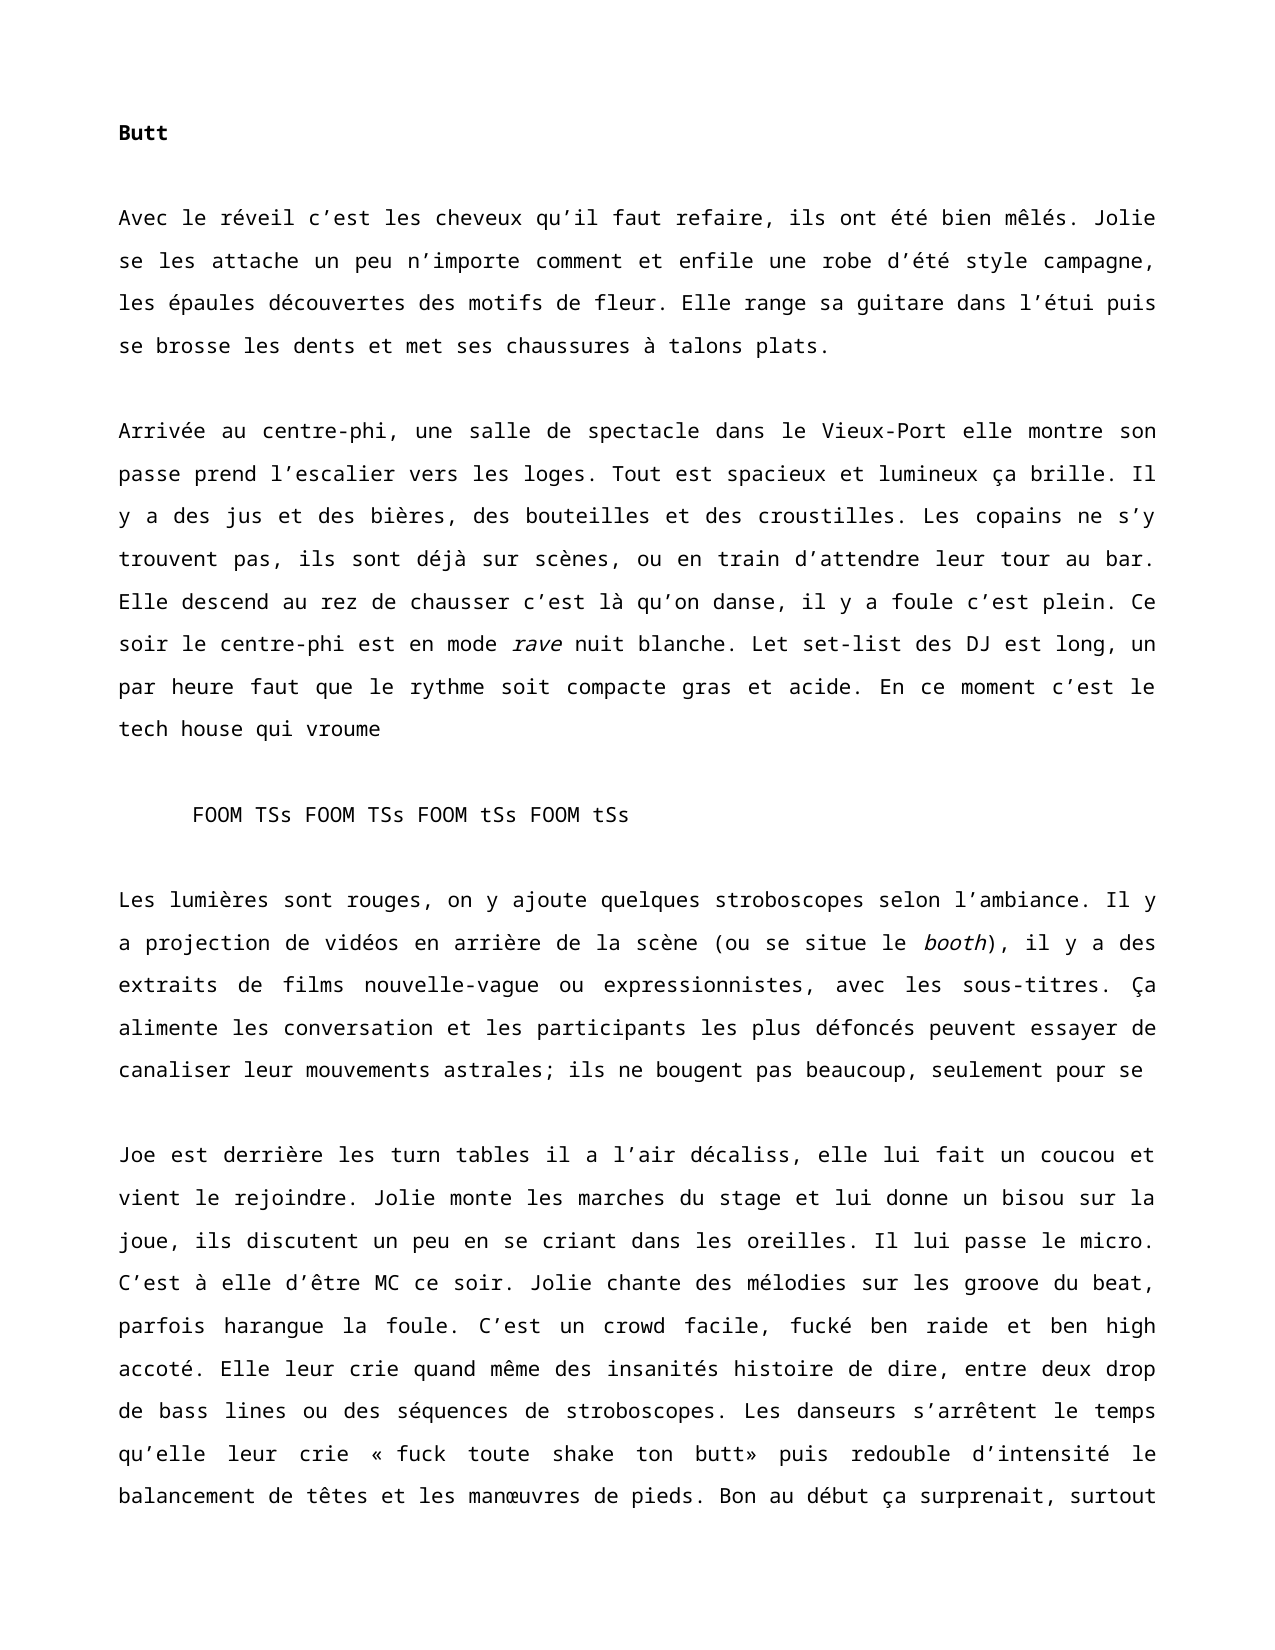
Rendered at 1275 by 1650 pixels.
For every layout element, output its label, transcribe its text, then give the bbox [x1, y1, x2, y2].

text Les lumières sont rouges, on y ajoute quelques stroboscopes selon l’ambiance. Il y a projection de vidéos en arrière de la scène (ou se situe le booth), il y a des extraits de films nouvelle-vague ou expressionnistes, avec les sous-titres. Ça alimente les conversation et les participants les plus défoncés peuvent essayer de canaliser leur mouvements astrales; ils ne bougent pas beaucoup, seulement pour se [118, 885, 1157, 1084]
text Joe est derrière les turn tables il a l’air décaliss, elle lui fait un coucou et vient le rejoindre. Jolie monte les marches du stage et lui donne un bisou sur la joue, ils discutent un peu en se criant dans les oreilles. Il lui passe le micro. C’est à elle d’être MC ce soir. Jolie chante des mélodies sur les groove du beat, parfois harangue la foule. C’est un crowd facile, fucké ben raide et ben high accoté. Elle leur crie quand même des insanités histoire de dire, entre deux drop de bass lines ou des séquences de stroboscopes. Les danseurs s’arrêtent le temps qu’elle leur crie « fuck toute shake ton butt» puis redouble d’intensité le balancement de têtes et les manœuvres de pieds. Bon au début ça surprenait, surtout [118, 1141, 1157, 1510]
text FOOM TSs FOOM TSs FOOM tSs FOOM tSs [118, 800, 1157, 828]
text Arrivée au centre-phi, une salle de spectacle dans le Vieux-Port elle montre son passe prend l’escalier vers les loges. Tout est spacieux et lumineux ça brille. Il y a des jus et des bières, des bouteilles et des croustilles. Les copains ne s’y trouvent pas, ils sont déjà sur scènes, ou en train d’attendre leur tour au bar. Elle descend au rez de chausser c’est là qu’on danse, il y a foule c’est plein. Ce soir le centre-phi est en mode rave nuit blanche. Let set-list des DJ est long, un par heure faut que le rythme soit compacte gras et acide. En ce moment c’est le tech house qui vroume [118, 416, 1157, 743]
text Butt [118, 118, 1157, 147]
text Avec le réveil c’est les cheveux qu’il faut refaire, ils ont été bien mêlés. Jolie se les attache un peu n’importe comment et enfile une robe d’été style campagne, les épaules découvertes des motifs de fleur. Elle range sa guitare dans l’étui puis se brosse les dents et met ses chaussures à talons plats. [118, 203, 1157, 359]
